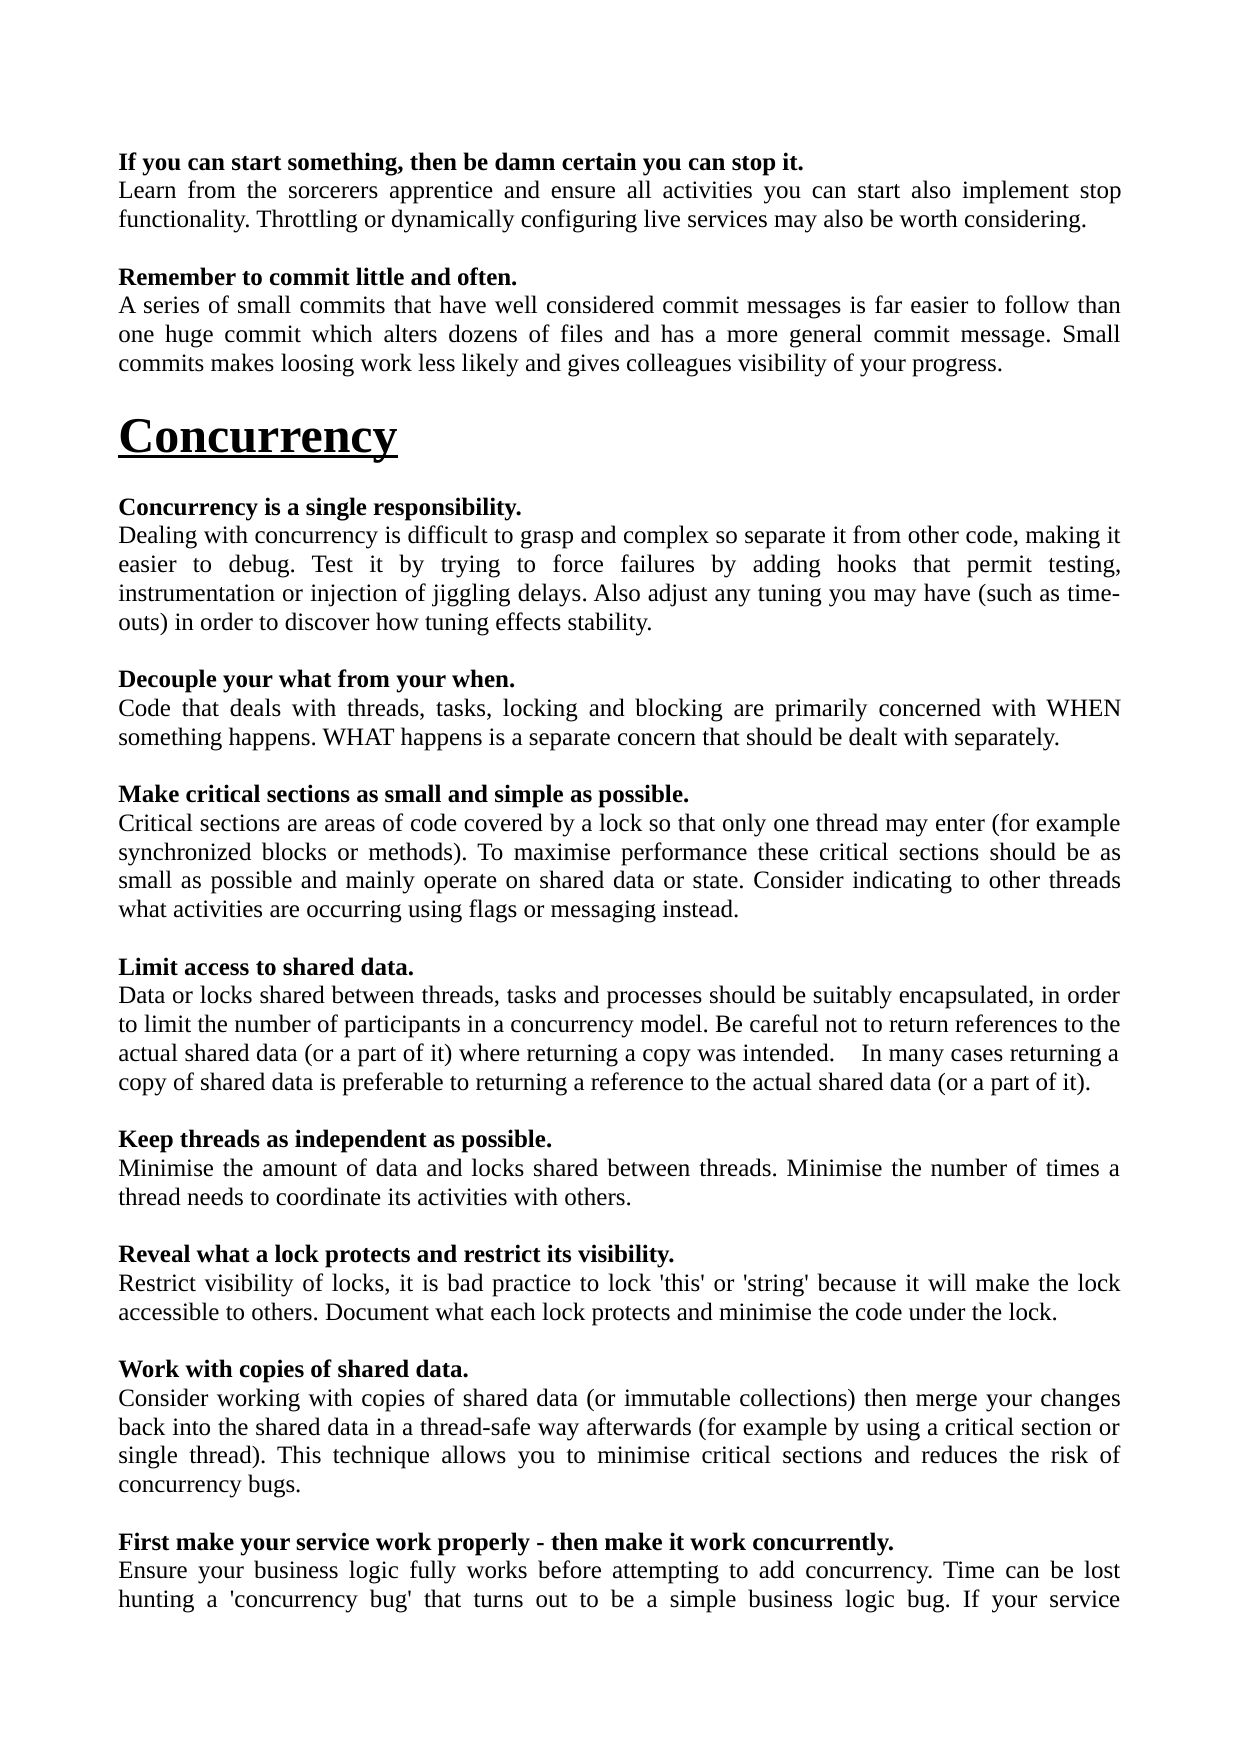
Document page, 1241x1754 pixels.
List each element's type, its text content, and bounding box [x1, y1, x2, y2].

text A series of small commits that have well considered commit messages is far easier to follow than one huge commit which alters dozens of files and has a more general commit message. Small commits makes loosing work less likely and gives colleagues visibility of your progress. [118, 291, 1122, 377]
text Work with copies of shared data. [118, 1354, 1122, 1383]
text If you can start something, then be damn certain you can stop it. [118, 147, 1122, 176]
text Code that deals with threads, tasks, locking and blocking are primarily concerned with WHEN something happens. WHAT happens is a separate concern that should be dealt with separately. [118, 693, 1122, 751]
text First make your service work properly - then make it work concurrently. [118, 1527, 1122, 1556]
text Learn from the sorcerers apprentice and ensure all activities you can start also implement stop functionality. Throttling or dynamically configuring live services may also be worth considering. [118, 176, 1122, 233]
text Minimise the amount of data and locks shared between threads. Minimise the number of times a thread needs to coordinate its activities with others. [118, 1153, 1122, 1211]
text Make critical sections as small and simple as possible. [118, 779, 1122, 808]
text Data or locks shared between threads, tasks and processes should be suitably encapsulated, in order to limit the number of participants in a concurrency model. Be careful not to return references to the actual shared data (or a part of it) where returning a copy was intended. In many cases returning a copy of shared data is preferable to returning a reference to the actual shared data (or a part of it). [118, 981, 1122, 1096]
text Concurrency [118, 406, 1122, 463]
text Critical sections are areas of code covered by a lock so that only one thread may enter (for example synchronized blocks or methods). To maximise performance these critical sections should be as small as possible and mainly operate on shared data or state. Consider indicating to other threads what activities are occurring using flags or messaging instead. [118, 808, 1122, 923]
text Dealing with concurrency is difficult to grasp and complex so separate it from other code, making it easier to debug. Test it by trying to force failures by adding hooks that permit testing, instrumentation or injection of jiggling delays. Also adjust any tuning you may have (such as time-outs) in order to discover how tuning effects stability. [118, 521, 1122, 636]
text Restrict visibility of locks, it is bad practice to lock 'this' or 'string' because it will make the lock accessible to others. Document what each lock protects and minimise the code under the lock. [118, 1268, 1122, 1326]
text Decouple your what from your when. [118, 664, 1122, 693]
text Limit access to shared data. [118, 952, 1122, 981]
text Reveal what a lock protects and restrict its visibility. [118, 1239, 1122, 1268]
text Ensure your business logic fully works before attempting to add concurrency. Time can be lost hunting a 'concurrency bug' that turns out to be a simple business logic bug. If your service [118, 1556, 1122, 1613]
text Concurrency is a single responsibility. [118, 492, 1122, 521]
text Consider working with copies of shared data (or immutable collections) then merge your changes back into the shared data in a thread-safe way afterwards (for example by using a critical section or single thread). This technique allows you to minimise critical sections and reduces the risk of concurrency bugs. [118, 1383, 1122, 1498]
text Keep threads as independent as possible. [118, 1124, 1122, 1153]
text Remember to commit little and often. [118, 262, 1122, 291]
